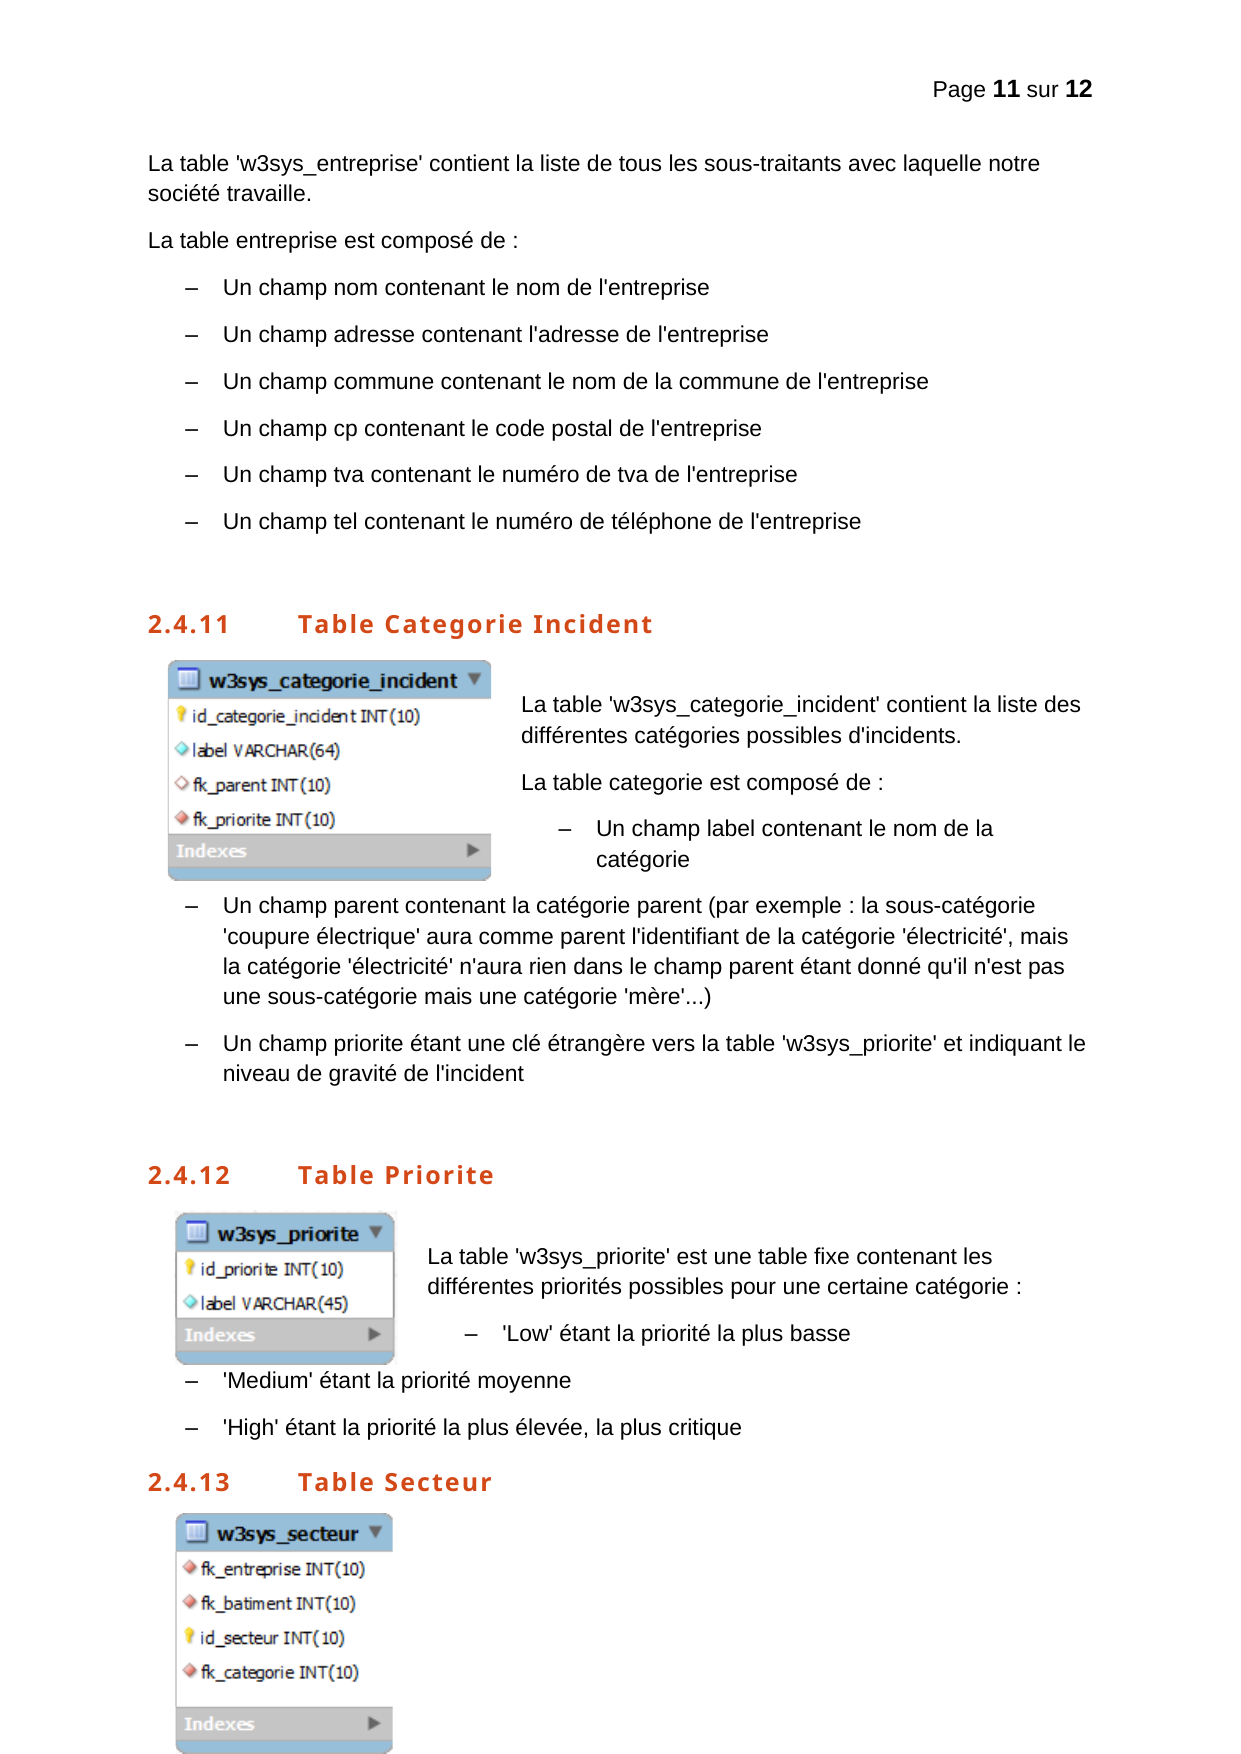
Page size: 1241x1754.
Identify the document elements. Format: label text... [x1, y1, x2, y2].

list 'Medium' étant la priorité moyenne [185, 1367, 1092, 1393]
list 'Low' étant la priorité la plus basse [398, 1320, 1092, 1347]
subtitle Table Secteur [148, 1465, 1092, 1499]
list Un champ nom contenant le nom de l'entreprise [185, 274, 1092, 300]
list Un champ cp contenant le code postal de l'entreprise [185, 414, 1092, 441]
subtitle Table Categorie Incident [148, 606, 1092, 640]
picture [167, 660, 492, 881]
text La table 'w3sys_categorie_incident' contient la liste des différentes catégories possibles d'incidents. [492, 691, 1092, 748]
picture [174, 1210, 398, 1365]
list Un champ tel contenant le numéro de téléphone de l'entreprise [185, 508, 1092, 535]
text La table 'w3sys_priorite' est une table fixe contenant les différentes priorités possibles pour une certaine catégorie : [398, 1243, 1092, 1300]
list 'High' étant la priorité la plus élevée, la plus critique [185, 1414, 1092, 1440]
list Un champ label contenant le nom de la catégorie [492, 815, 1092, 872]
text La table categorie est composé de : [492, 768, 1092, 795]
list Un champ adresse contenant l'adresse de l'entreprise [185, 321, 1092, 347]
list Un champ tva contenant le numéro de tva de l'entreprise [185, 461, 1092, 488]
subtitle Table Priorite [148, 1158, 1092, 1192]
list Un champ commune contenant le nom de la commune de l'entreprise [185, 368, 1092, 394]
text La table 'w3sys_entreprise' contient la liste de tous les sous-traitants avec laquelle notre société travaille. [148, 150, 1092, 207]
list Un champ parent contenant la catégorie parent (par exemple : la sous-catégorie 'coupure électrique' aura comme parent l'identifiant de la catégorie 'électricité', mais la catégorie 'électricité' n'aura rien dans le champ parent étant donné qu'il n'est pas une sous-catégorie mais une catégorie 'mère'...) [185, 892, 1092, 1009]
text La table entreprise est composé de : [148, 227, 1092, 253]
picture [175, 1513, 393, 1754]
list Un champ priorite étant une clé étrangère vers la table 'w3sys_priorite' et indiquant le niveau de gravité de l'incident [185, 1030, 1092, 1086]
